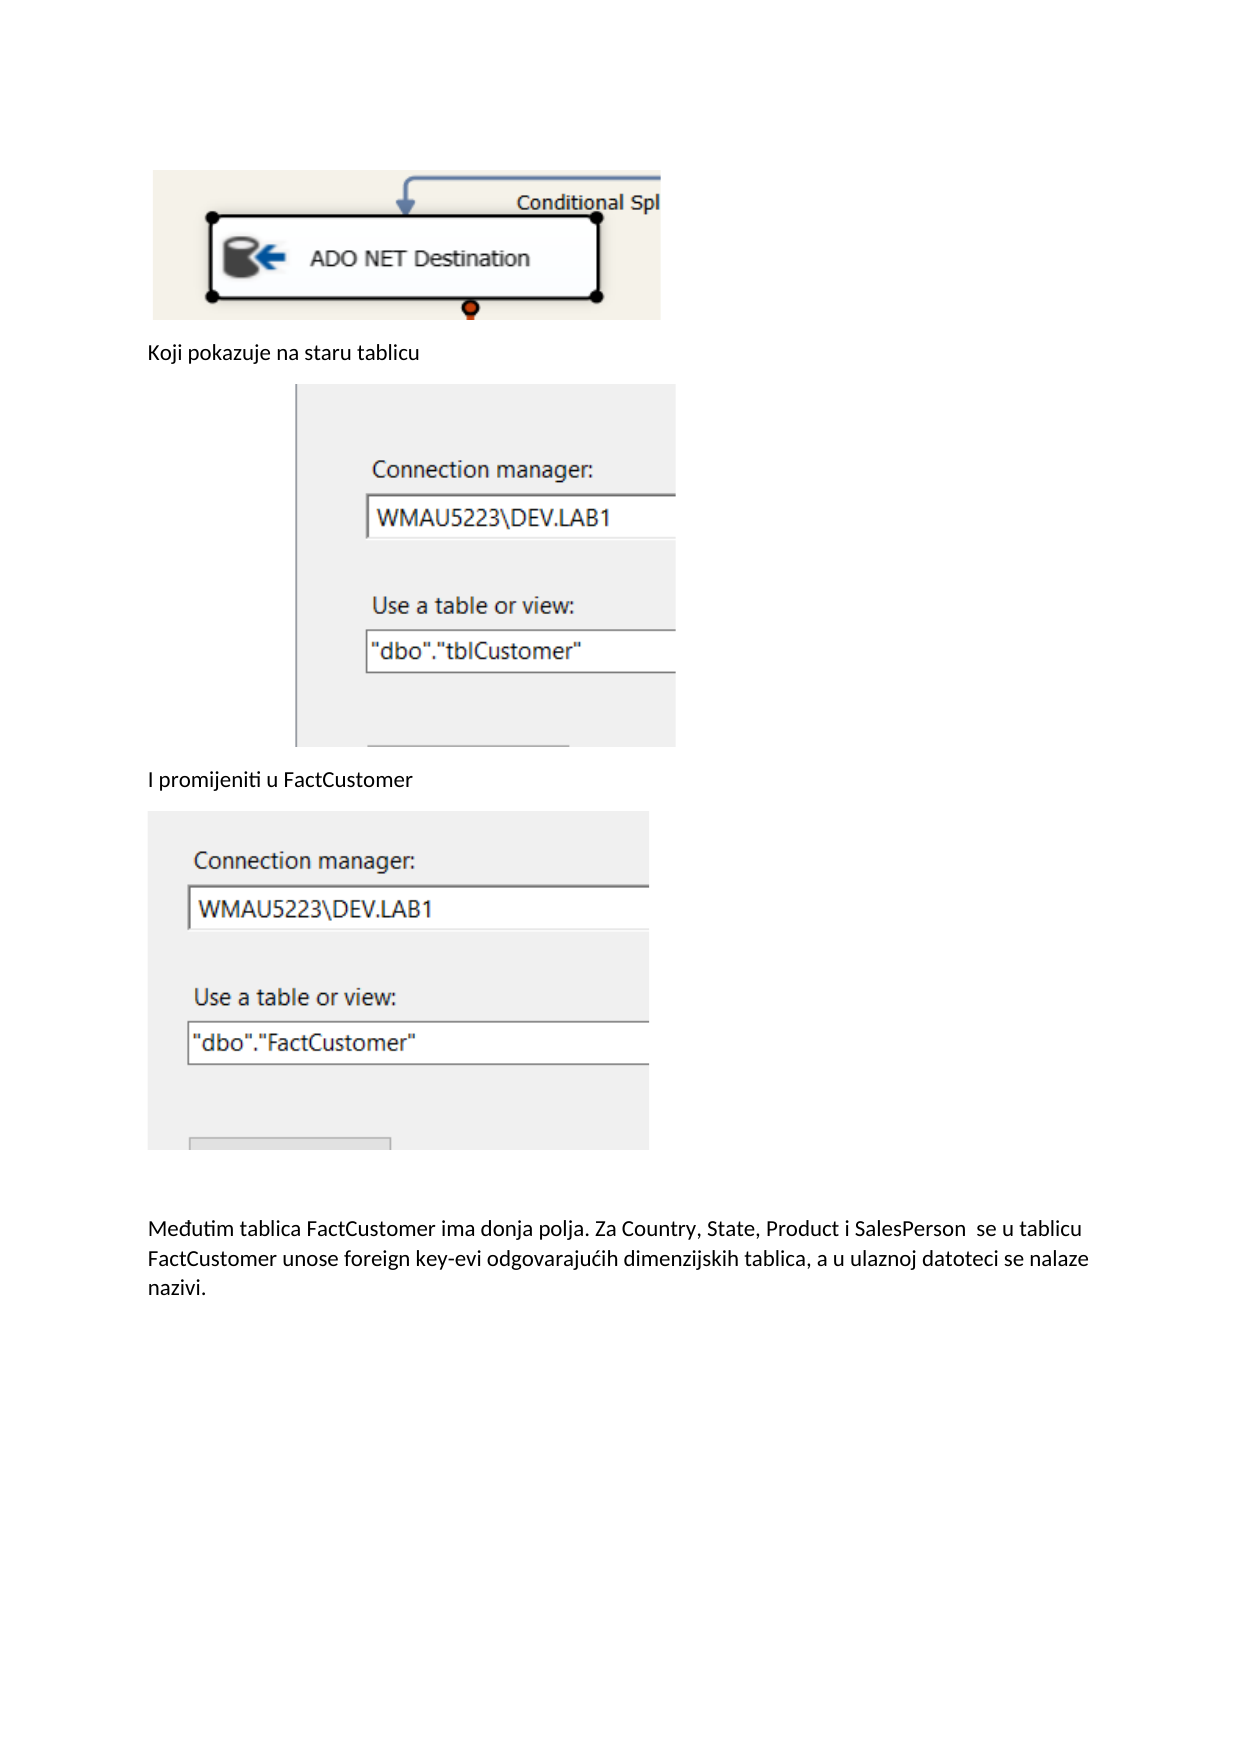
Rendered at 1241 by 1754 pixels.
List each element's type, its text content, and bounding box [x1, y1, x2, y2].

text I promijeniti u FactCustomer [148, 765, 1093, 793]
text Koji pokazuje na staru tablicu [148, 338, 1093, 366]
text Međutim tablica FactCustomer ima donja polja. Za Country, State, Product i SalesPerson se u tablicu FactCustomer unose foreign key-evi odgovarajućih dimenzijskih tablica, a u ulaznoj datoteci se nalaze nazivi. [148, 1214, 1093, 1301]
